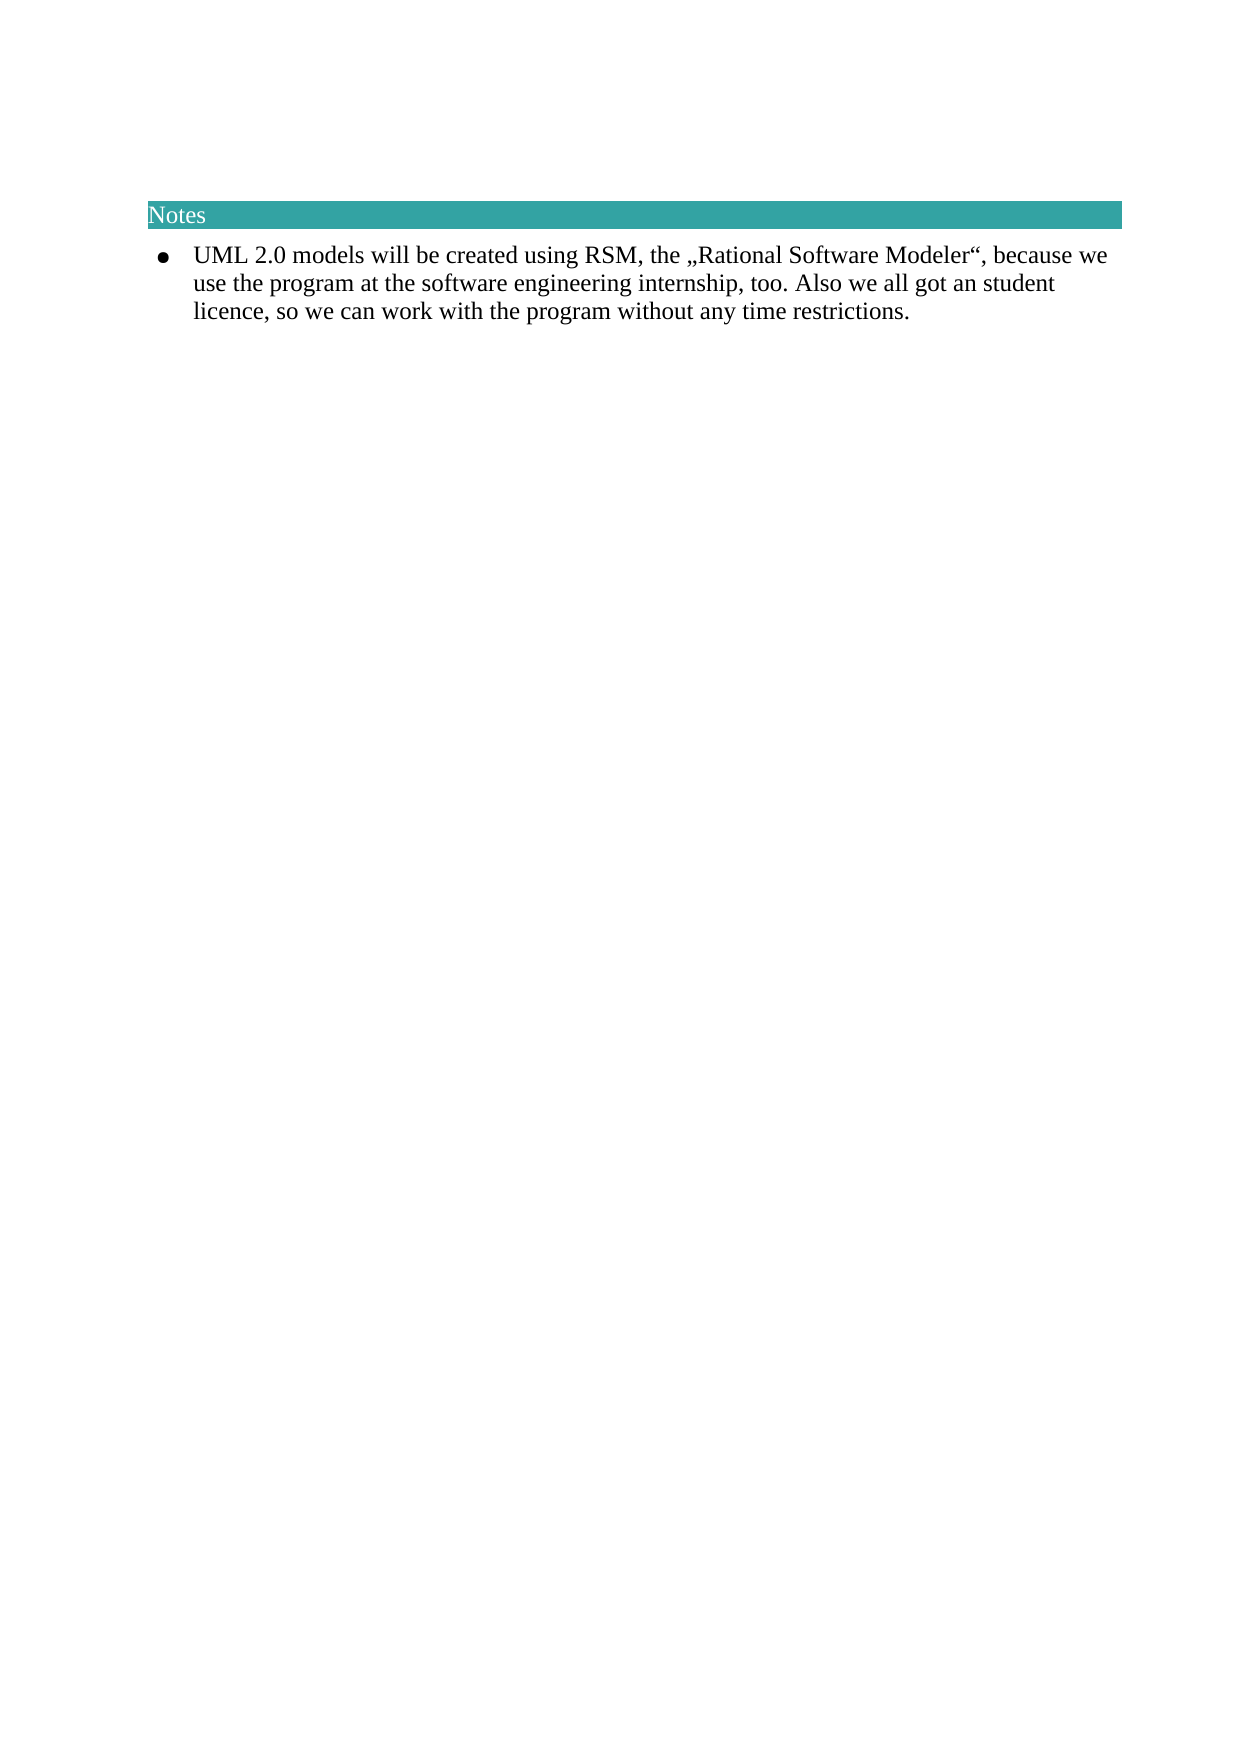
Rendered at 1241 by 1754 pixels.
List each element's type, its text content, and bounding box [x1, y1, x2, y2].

list UML 2.0 models will be created using RSM, the „Rational Software Modeler“, because we use the program at the software engineering internship, too. Also we all got an student licence, so we can work with the program without any time restrictions. [156, 241, 1122, 324]
text Notes [148, 201, 1122, 229]
